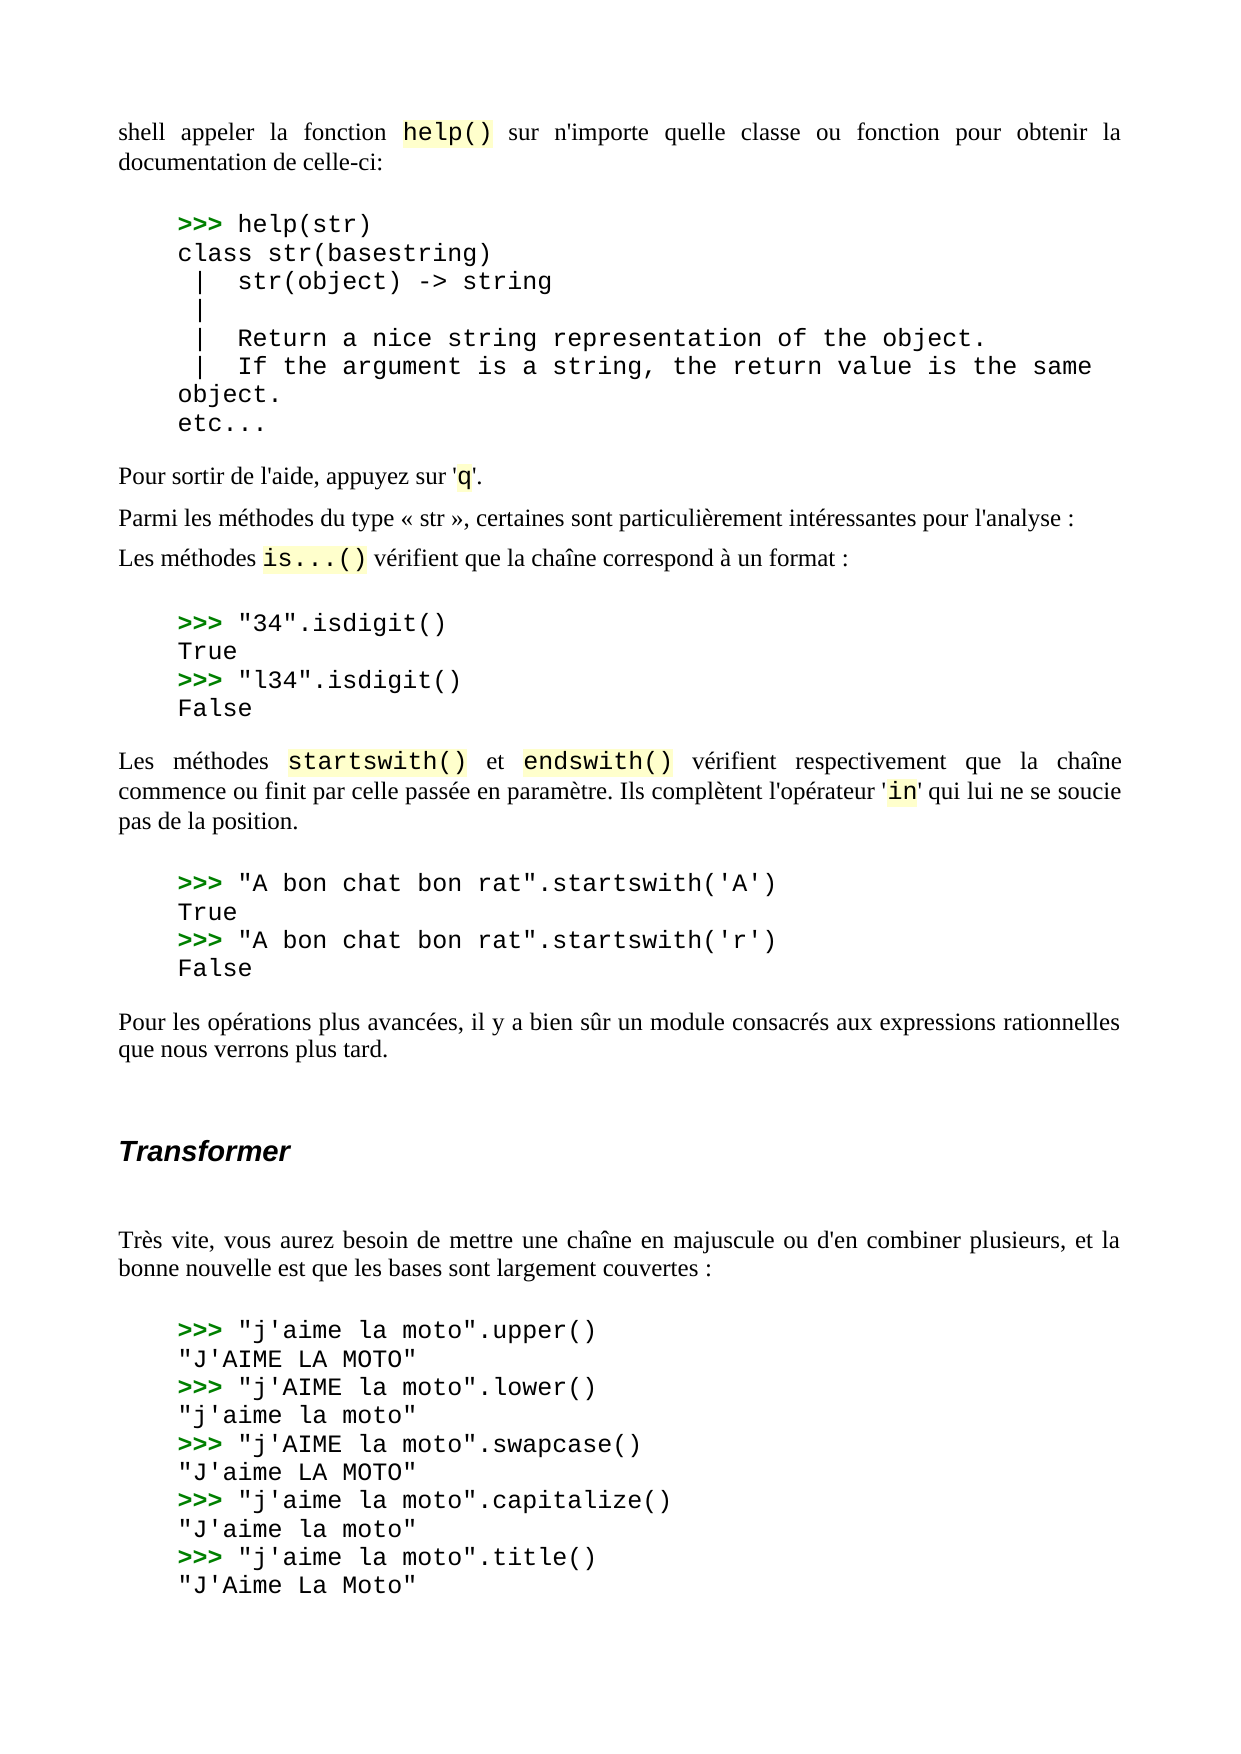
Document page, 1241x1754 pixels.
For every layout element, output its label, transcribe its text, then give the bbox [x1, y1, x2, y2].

text >>> help(str) class str(basestring) | str(object) -> string | | Return a nice string representation of the object. | If the argument is a string, the return value is the same object. etc... [177, 212, 1122, 438]
text shell appeler la fonction help() sur n'importe quelle classe ou fonction pour obtenir la documentation de celle-ci: [118, 118, 1122, 176]
text >>> "A bon chat bon rat".startswith('A') True >>> "A bon chat bon rat".startswith('r') False [177, 871, 1122, 984]
subtitle Transformer [118, 1135, 1122, 1167]
text Très vite, vous aurez besoin de mettre une chaîne en majuscule ou d'en combiner plusieurs, et la bonne nouvelle est que les bases sont largement couvertes : [118, 1227, 1122, 1282]
text >>> "j'aime la moto".upper() "J'AIME LA MOTO" >>> "j'AIME la moto".lower() "j'aime la moto" >>> "j'AIME la moto".swapcase() "J'aime LA MOTO" >>> "j'aime la moto".capitalize() "J'aime la moto" >>> "j'aime la moto".title() "J'Aime La Moto" [177, 1318, 1122, 1601]
text Les méthodes startswith() et endswith() vérifient respectivement que la chaîne commence ou finit par celle passée en paramètre. Ils complètent l'opérateur 'in' qui lui ne se soucie pas de la position. [118, 747, 1122, 835]
text Pour sortir de l'aide, appuyez sur 'q'. [118, 462, 1122, 492]
text Parmi les méthodes du type « str », certaines sont particulièrement intéressantes pour l'analyse : [118, 504, 1122, 532]
text Pour les opérations plus avancées, il y a bien sûr un module consacrés aux expressions rationnelles que nous verrons plus tard. [118, 1008, 1122, 1063]
text Les méthodes is...() vérifient que la chaîne correspond à un format : [118, 544, 1122, 574]
text >>> "34".isdigit() True >>> "l34".isdigit() False [177, 611, 1122, 724]
